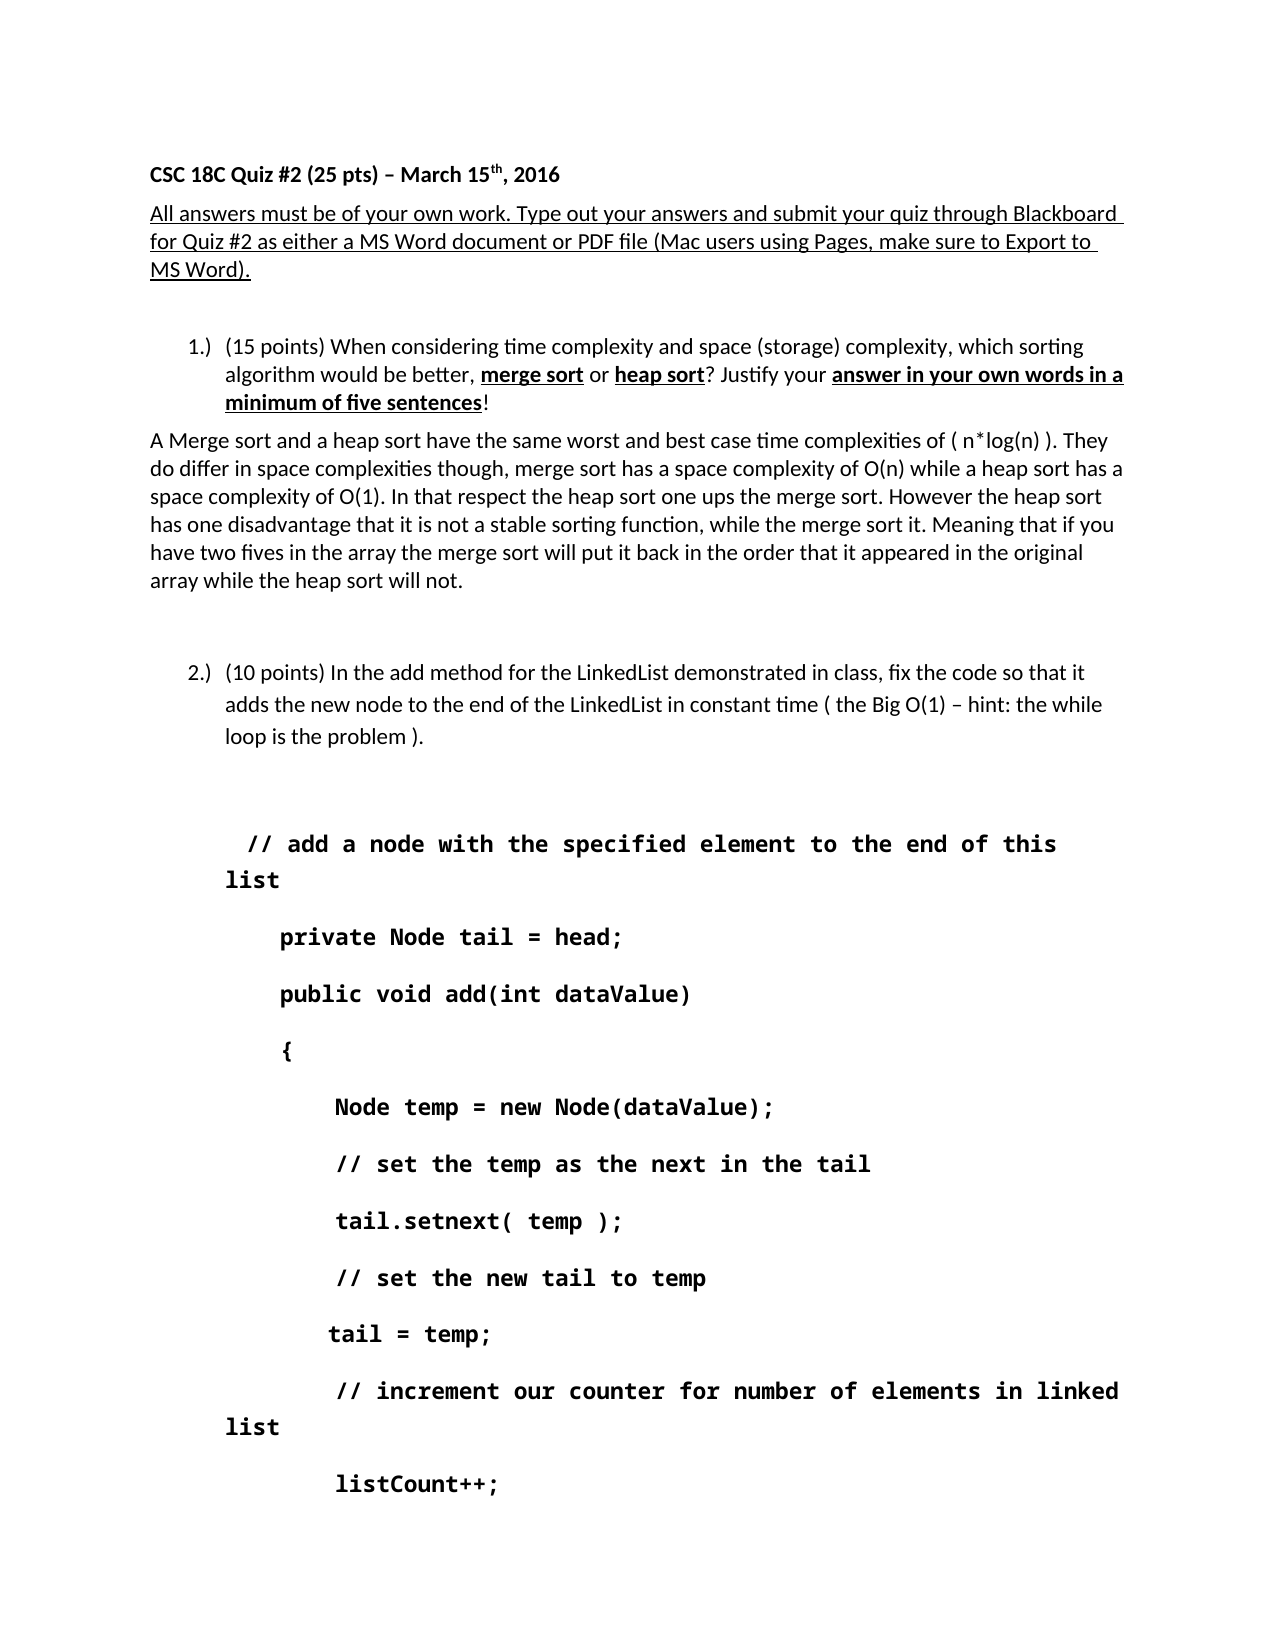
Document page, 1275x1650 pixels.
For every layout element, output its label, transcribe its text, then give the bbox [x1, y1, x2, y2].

list tail.setnext( temp ); [225, 1205, 1125, 1236]
list { [225, 1034, 1125, 1066]
list // set the new tail to temp [225, 1262, 1125, 1293]
list listCount++; [225, 1468, 1125, 1499]
text All answers must be of your own work. Type out your answers and submit your quiz through Blackboard for Quiz #2 as either a MS Word document or PDF file (Mac users using Pages, make sure to Export to MS Word). [150, 199, 1125, 283]
list (10 points) In the add method for the LinkedList demonstrated in class, fix the code so that it adds the new node to the end of the LinkedList in constant time ( the Big O(1) – hint: the while loop is the problem ). [187, 658, 1125, 750]
text CSC 18C Quiz #2 (25 pts) – March 15th, 2016 [150, 160, 1125, 188]
list // increment our counter for number of elements in linked list [225, 1375, 1125, 1442]
list tail = temp; [225, 1318, 1125, 1349]
list (15 points) When considering time complexity and space (storage) complexity, which sorting algorithm would be better, merge sort or heap sort? Justify your answer in your own words in a minimum of five sentences! [187, 332, 1125, 416]
list // set the temp as the next in the tail [225, 1148, 1125, 1179]
list public void add(int dataValue) [225, 978, 1125, 1009]
list private Node tail = head; [225, 921, 1125, 952]
list Node temp = new Node(dataValue); [225, 1091, 1125, 1122]
text A Merge sort and a heap sort have the same worst and best case time complexities of ( n*log(n) ). They do differ in space complexities though, merge sort has a space complexity of O(n) while a heap sort has a space complexity of O(1). In that respect the heap sort one ups the merge sort. However the heap sort has one disadvantage that it is not a stable sorting function, while the merge sort it. Meaning that if you have two fives in the array the merge sort will put it back in the order that it appeared in the original array while the heap sort will not. [150, 426, 1125, 594]
list // add a node with the specified element to the end of this list [225, 828, 1125, 895]
